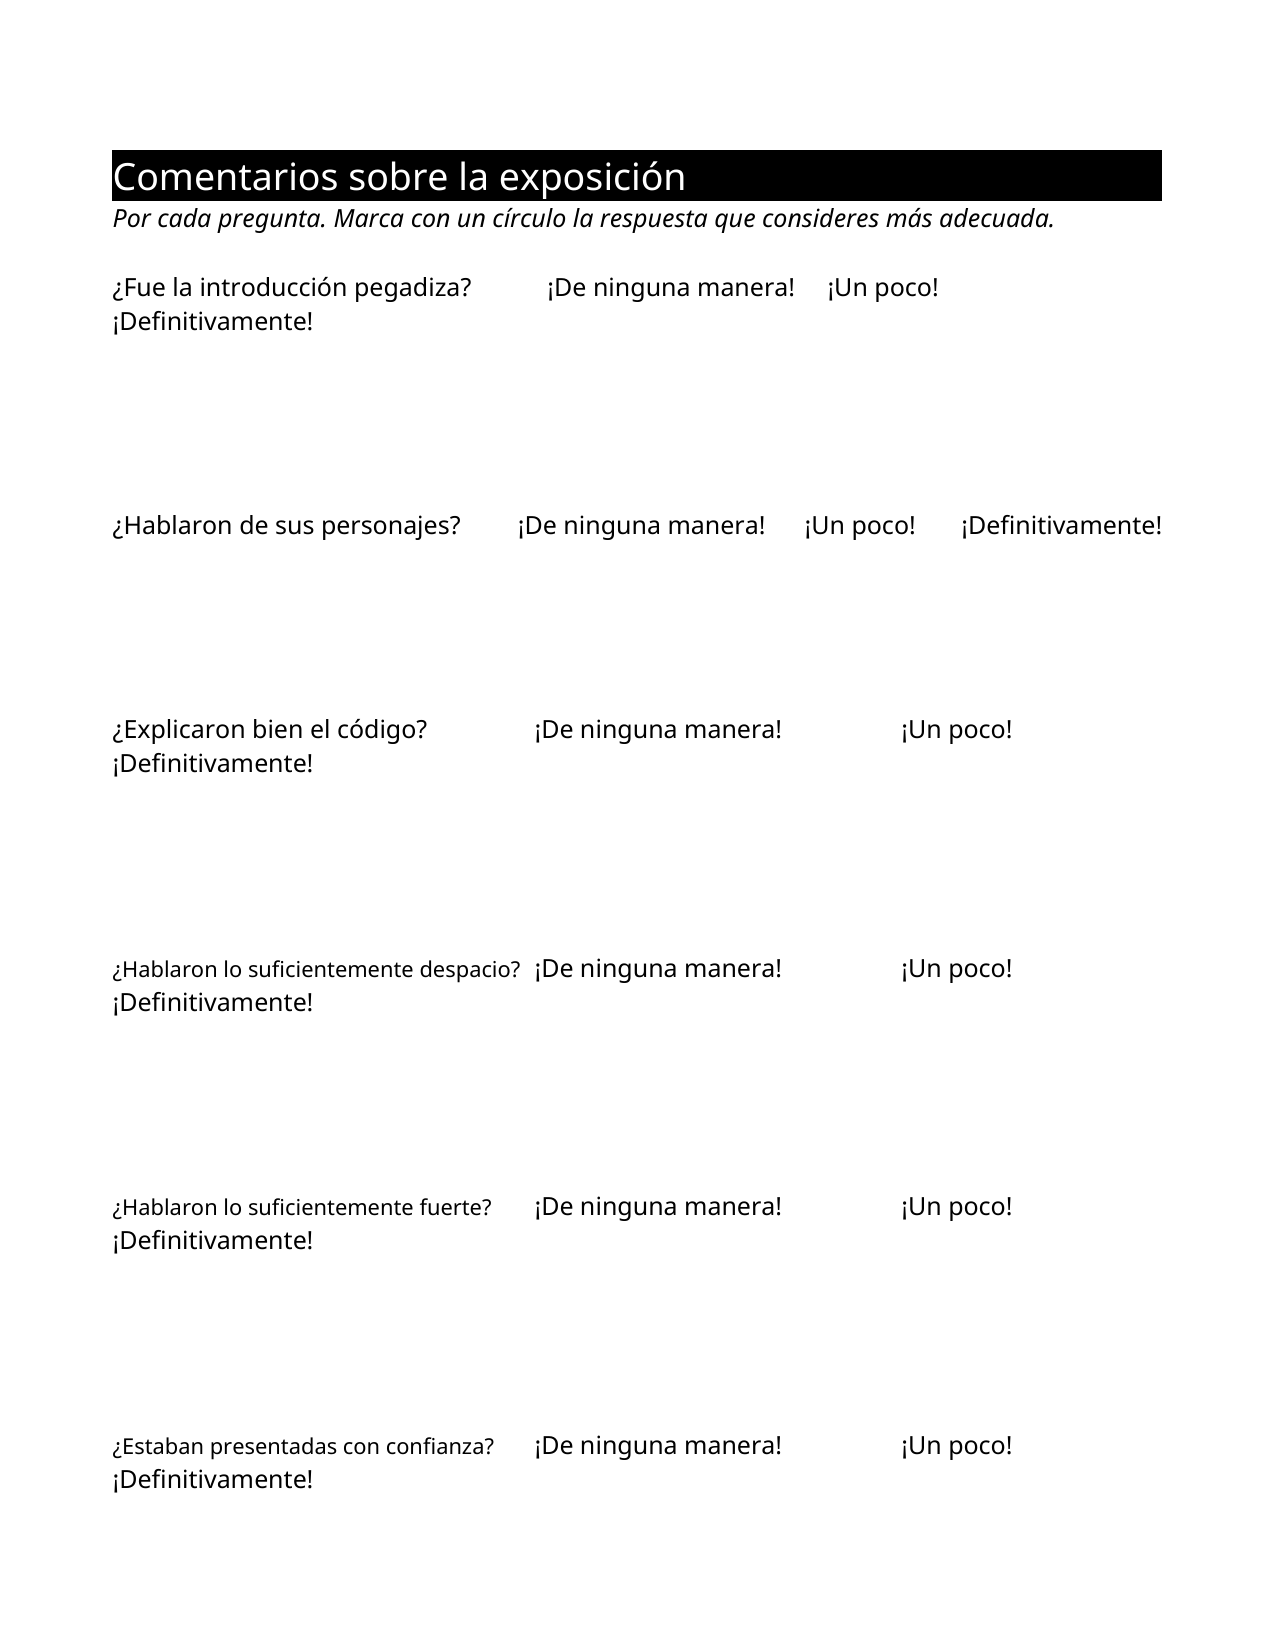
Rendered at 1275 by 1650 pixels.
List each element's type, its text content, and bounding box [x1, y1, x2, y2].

text ¿Estaban presentadas con confianza? ¡De ninguna manera! ¡Un poco! ¡Definitivamente! [112, 1427, 1162, 1495]
text Por cada pregunta. Marca con un círculo la respuesta que consideres más adecuada. [112, 201, 1162, 235]
text ¿Fue la introducción pegadiza? ¡De ninguna manera! ¡Un poco! ¡Definitivamente! [112, 269, 1162, 337]
text ¿Hablaron de sus personajes? ¡De ninguna manera! ¡Un poco! ¡Definitivamente! [112, 508, 1162, 542]
text ¿Hablaron lo suficientemente fuerte? ¡De ninguna manera! ¡Un poco! ¡Definitivamente! [112, 1189, 1162, 1257]
text ¿Hablaron lo suficientemente despacio? ¡De ninguna manera! ¡Un poco! ¡Definitivamente! [112, 950, 1162, 1018]
subtitle Comentarios sobre la exposición [112, 150, 1162, 201]
text ¿Explicaron bien el código? ¡De ninguna manera! ¡Un poco! ¡Definitivamente! [112, 712, 1162, 780]
